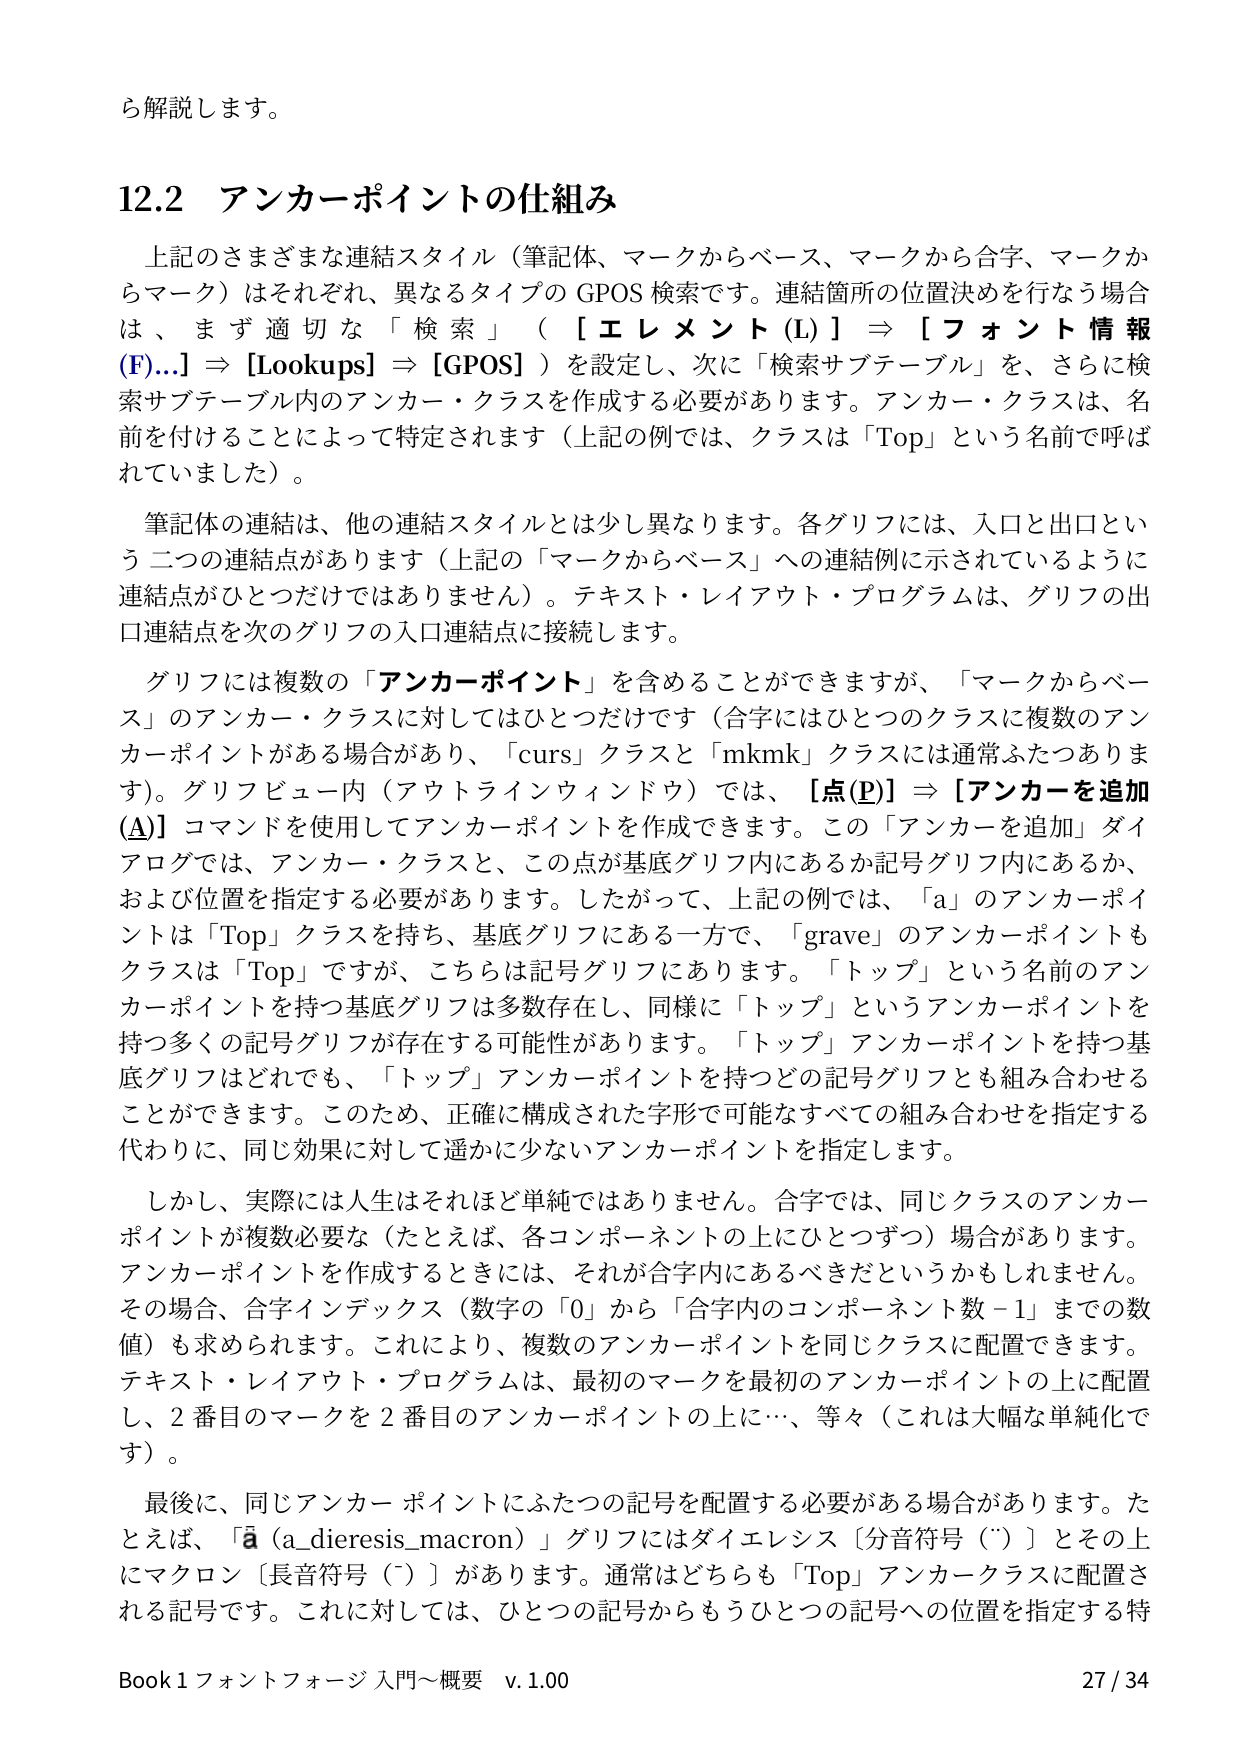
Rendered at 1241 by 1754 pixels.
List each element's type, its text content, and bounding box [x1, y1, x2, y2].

text ら解説します。 [118, 88, 1152, 124]
text 筆記体の連結は、他の連結スタイルとは少し異なります。各グリフには、入口と出口という 二つの連結点があります（上記の「マークからベース」への連結例に示されているように連結点がひとつだけではありません）。テキスト・レイアウト・プログラムは、グリフの出口連結点を次のグリフの入口連結点に接続します。 [118, 504, 1152, 648]
text グリフには複数の「アンカーポイント」を含めることができますが、「マークからベース」のアンカー・クラスに対してはひとつだけです（合字にはひとつのクラスに複数のアンカーポイントがある場合があり、「curs」クラスと「mkmk」クラスには通常ふたつあります)。グリフビュー内（アウトラインウィンドウ）では、［点(P)］⇒［アンカーを追加(A)］コマンドを使用してアンカーポイントを作成できます。この「アンカーを追加」ダイアログでは、アンカー・クラスと、この点が基底グリフ内にあるか記号グリフ内にあるか、および位置を指定する必要があります。したがって、上記の例では、「a」のアンカーポイントは「Top」クラスを持ち、基底グリフにある一方で、「grave」のアンカーポイントもクラスは「Top」ですが、こちらは記号グリフにあります。「トップ」という名前のアンカーポイントを持つ基底グリフは多数存在し、同様に「トップ」というアンカーポイントを持つ多くの記号グリフが存在する可能性があります。「トップ」アンカーポイントを持つ基底グリフはどれでも、「トップ」アンカーポイントを持つどの記号グリフとも組み合わせることができます。このため、正確に構成された字形で可能なすべての組み合わせを指定する代わりに、同じ効果に対して遥かに少ないアンカーポイントを指定します。 [118, 663, 1152, 1167]
text しかし、実際には人生はそれほど単純ではありません。合字では、同じクラスのアンカーポイントが複数必要な（たとえば、各コンポーネントの上にひとつずつ）場合があります。アンカーポイントを作成するときには、それが合字内にあるべきだというかもしれません。その場合、合字インデックス（数字の「0」から「合字内のコンポーネント数 − 1」までの数値）も求められます。これにより、複数のアンカーポイントを同じクラスに配置できます。 テキスト・レイアウト・プログラムは、最初のマークを最初のアンカーポイントの上に配置し、2 番目のマークを 2 番目のアンカーポイントの上に…、等々（これは大幅な単純化です）。 [118, 1182, 1152, 1469]
text 最後に、同じアンカー ポイントにふたつの記号を配置する必要がある場合があります。たとえば、「（a_dieresis_macron）」グリフにはダイエレシス〔分音符号（¨）〕とその上にマクロン〔長音符号（¯）〕があります。通常はどちらも「Top」アンカークラスに配置される記号です。これに対しては、ひとつの記号からもうひとつの記号への位置を指定する特 [118, 1484, 1152, 1628]
subtitle 12.2 アンカーポイントの仕組み [118, 173, 1152, 221]
picture [243, 1526, 258, 1549]
text 上記のさまざまな連結スタイル（筆記体、マークからベース、マークから合字、マークからマーク）はそれぞれ、異なるタイプの GPOS 検索です。連結箇所の位置決めを行なう場合は、まず適切な「検索」（［エレメント(L)］⇒［フォント情報(F)...］⇒［Lookups］⇒［GPOS］）を設定し、次に「検索サブテーブル」を、さらに検索サブテーブル内のアンカー・クラスを作成する必要があります。アンカー・クラスは、名前を付けることによって特定されます（上記の例では、クラスは「Top」という名前で呼ばれていました）。 [118, 237, 1152, 489]
